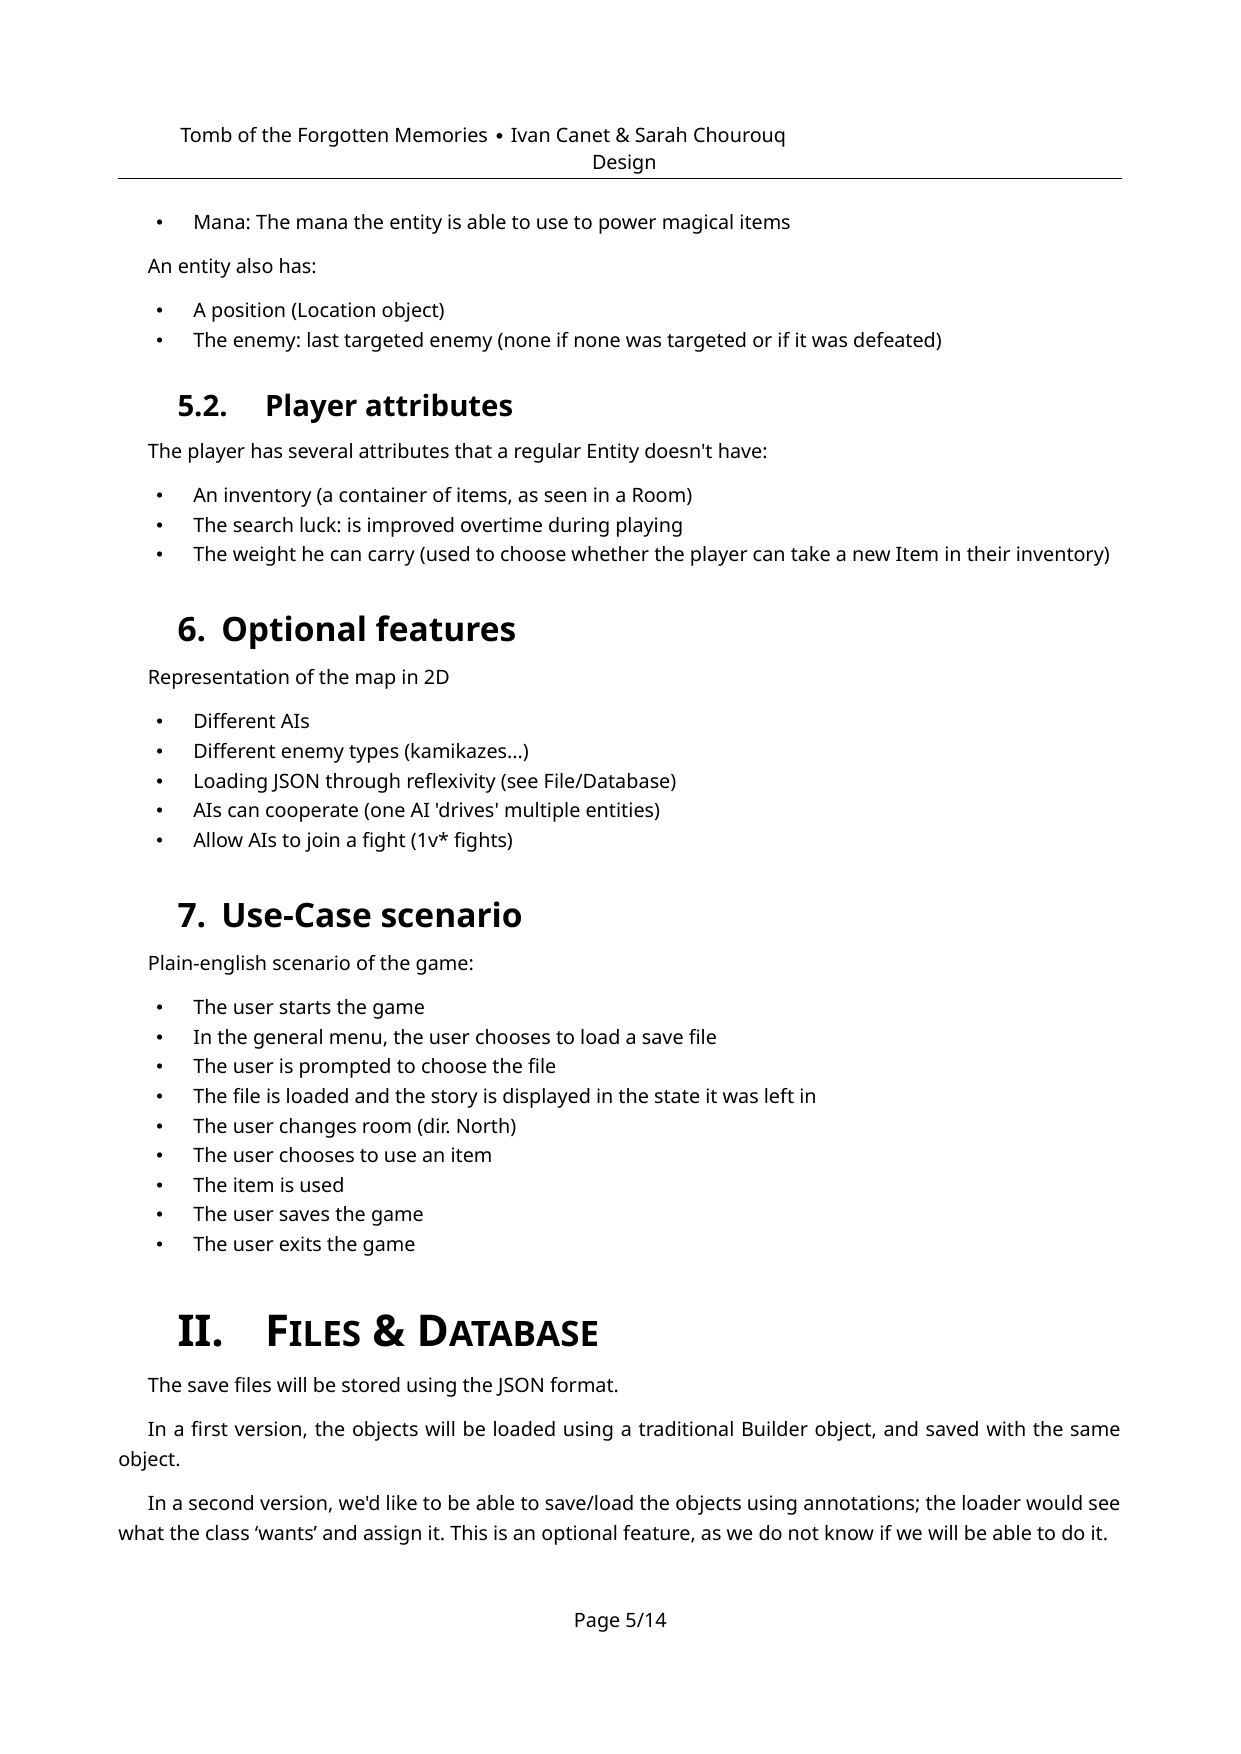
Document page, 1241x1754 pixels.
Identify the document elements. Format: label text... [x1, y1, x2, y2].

text An entity also has: [118, 252, 1122, 279]
text In a first version, the objects will be loaded using a traditional Builder object, and saved with the same object. [118, 1416, 1122, 1472]
text The player has several attributes that a regular Entity doesn't have: [118, 437, 1122, 464]
text In a second version, we'd like to be able to save/load the objects using annotations; the loader would see what the class ‘wants’ and assign it. This is an optional feature, as we do not know if we will be able to do it. [118, 1489, 1122, 1546]
text Plain-english scenario of the game: [118, 949, 1122, 976]
text Representation of the map in 2D [118, 664, 1122, 691]
list A position (Location object) [156, 296, 1122, 323]
list The user exits the game [156, 1230, 1122, 1257]
list The user changes room (dir. North) [156, 1112, 1122, 1139]
list The file is loaded and the story is displayed in the state it was left in [156, 1082, 1122, 1109]
list Different AIs [156, 708, 1122, 735]
list The user is prompted to choose the file [156, 1053, 1122, 1080]
list AIs can cooperate (one AI 'drives' multiple entities) [156, 797, 1122, 823]
subtitle Player attributes [177, 384, 1122, 424]
text The save files will be stored using the JSON format. [118, 1371, 1122, 1398]
list The user starts the game [156, 993, 1122, 1021]
list The user chooses to use an item [156, 1141, 1122, 1168]
list An inventory (a container of items, as seen in a Room) [156, 481, 1122, 508]
list Allow AIs to join a fight (1v* fights) [156, 826, 1122, 853]
subtitle Files & Database [177, 1299, 1122, 1359]
list Mana: The mana the entity is able to use to power magical items [156, 208, 1122, 235]
list Loading JSON through reflexivity (see File/Database) [156, 767, 1122, 794]
subtitle Optional features [177, 605, 1122, 651]
list The enemy: last targeted enemy (none if none was targeted or if it was defeated) [156, 326, 1122, 353]
list In the general menu, the user chooses to load a save file [156, 1023, 1122, 1050]
list The item is used [156, 1171, 1122, 1198]
list Different enemy types (kamikazes...) [156, 737, 1122, 764]
subtitle Use-Case scenario [177, 891, 1122, 937]
list The weight he can carry (used to choose whether the player can take a new Item in their inventory) [156, 540, 1122, 567]
list The search luck: is improved overtime during playing [156, 511, 1122, 538]
list The user saves the game [156, 1201, 1122, 1228]
